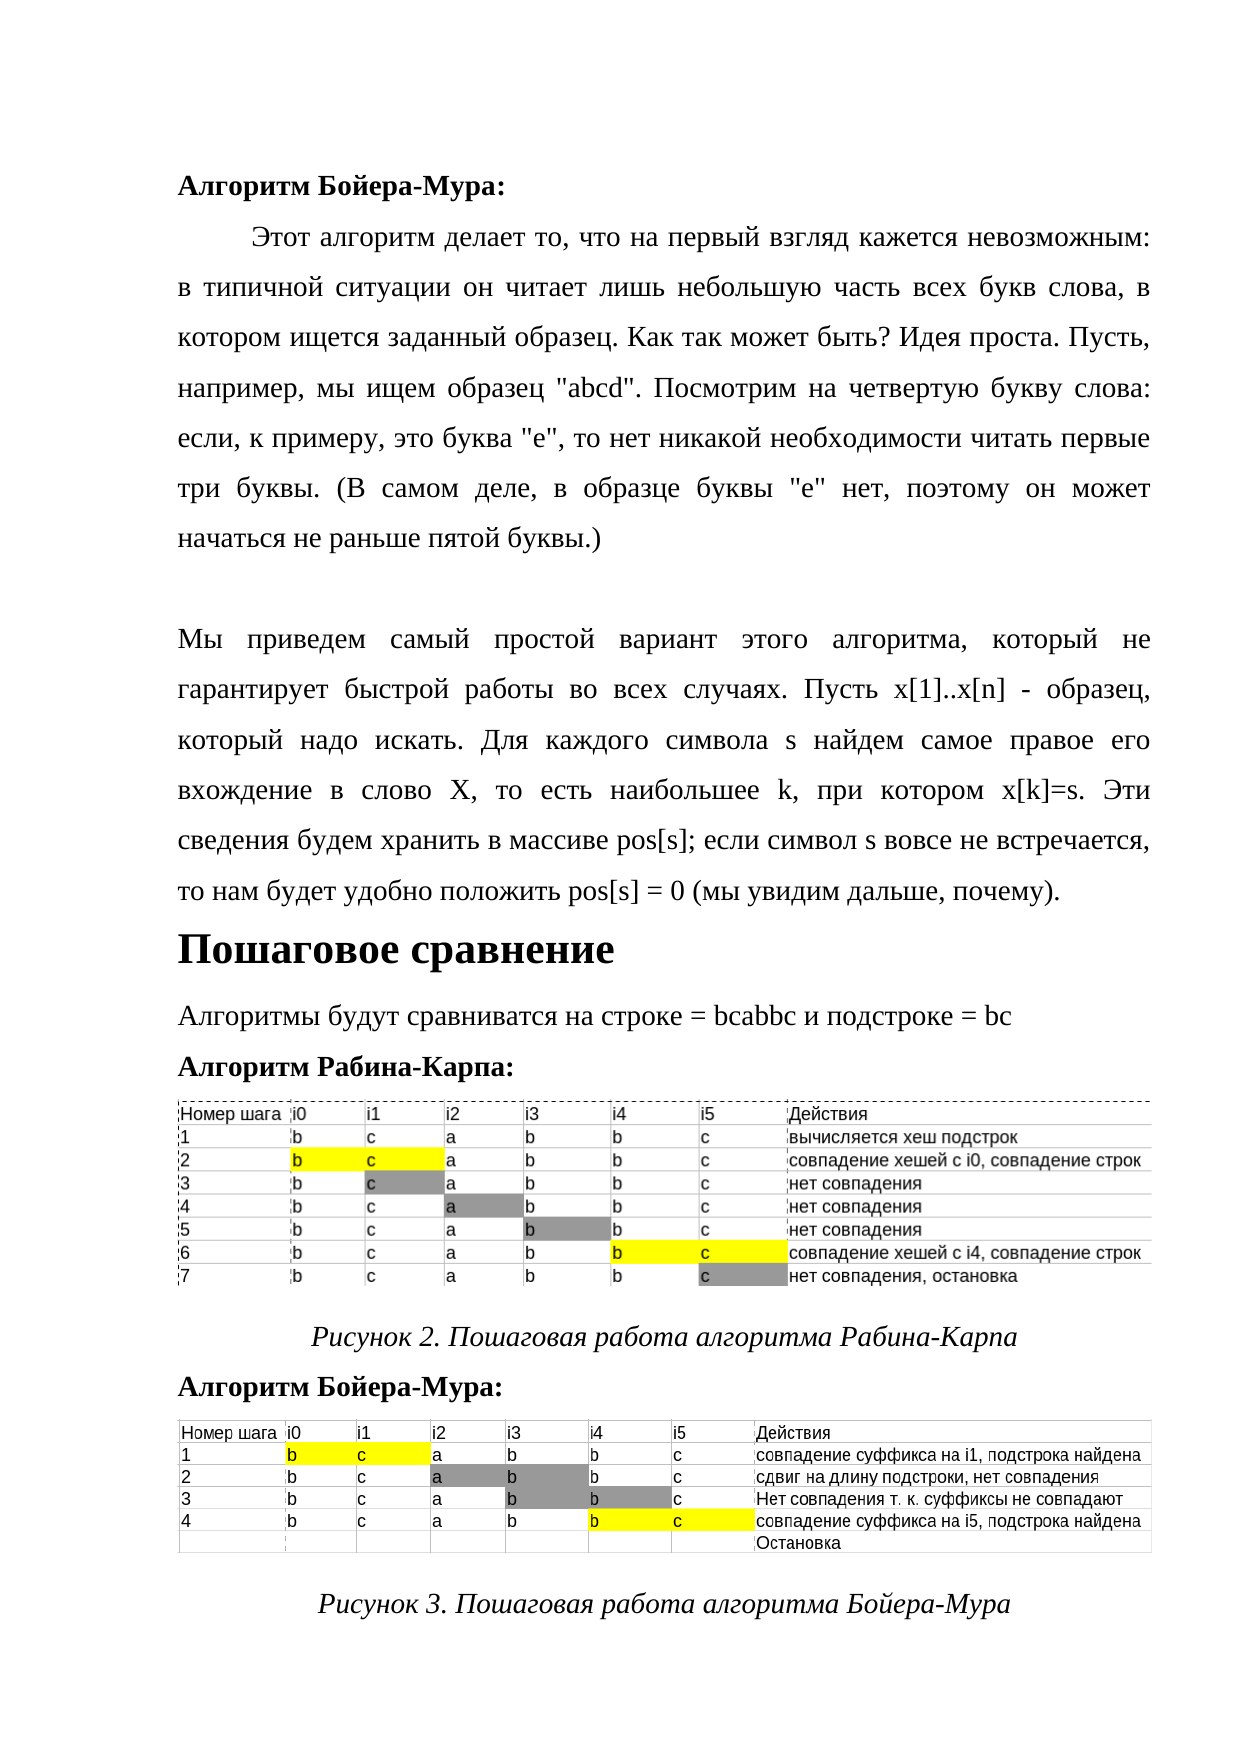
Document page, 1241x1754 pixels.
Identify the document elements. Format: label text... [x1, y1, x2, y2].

text Алгоритм Рабина-Карпа: [177, 1049, 1152, 1082]
text Пошаговое сравнение [177, 923, 1152, 973]
text Рисунок 2. Пошаговая работа алгоритма Рабина-Карпа [177, 1286, 1152, 1353]
picture [177, 1419, 1152, 1553]
picture [177, 1099, 1152, 1286]
text Мы приведем самый простой вариант этого алгоритма, который не гарантирует быстрой работы во всех случаях. Пусть x[1]..x[n] - образец, который надо искать. Для каждого символа s найдем самое правое его вхождение в слово X, то есть наибольшее k, при котором x[k]=s. Эти сведения будем хранить в массиве pos[s]; если символ s вовсе не встречается, то нам будет удобно положить pos[s] = 0 (мы увидим дальше, почему). [177, 621, 1152, 906]
text Рисунок 3. Пошаговая работа алгоритма Бойера-Мура [177, 1553, 1152, 1619]
text Этот алгоритм делает то, что на первый взгляд кажется невозможным: в типичной ситуации он читает лишь небольшую часть всех букв слова, в котором ищется заданный образец. Как так может быть? Идея проста. Пусть, например, мы ищем образец "abcd". Посмотрим на четвертую букву слова: если, к примеру, это буква "e", то нет никакой необходимости читать первые три буквы. (В самом деле, в образце буквы "e" нет, поэтому он может начаться не раньше пятой буквы.) [177, 219, 1152, 554]
text Алгоритмы будут сравниватся на строке = bcabbc и подстроке = bc [177, 998, 1152, 1032]
text Алгоритм Бойера-Мура: [177, 1369, 1152, 1403]
text Алгоритм Бойера-Мура: [177, 168, 1152, 202]
